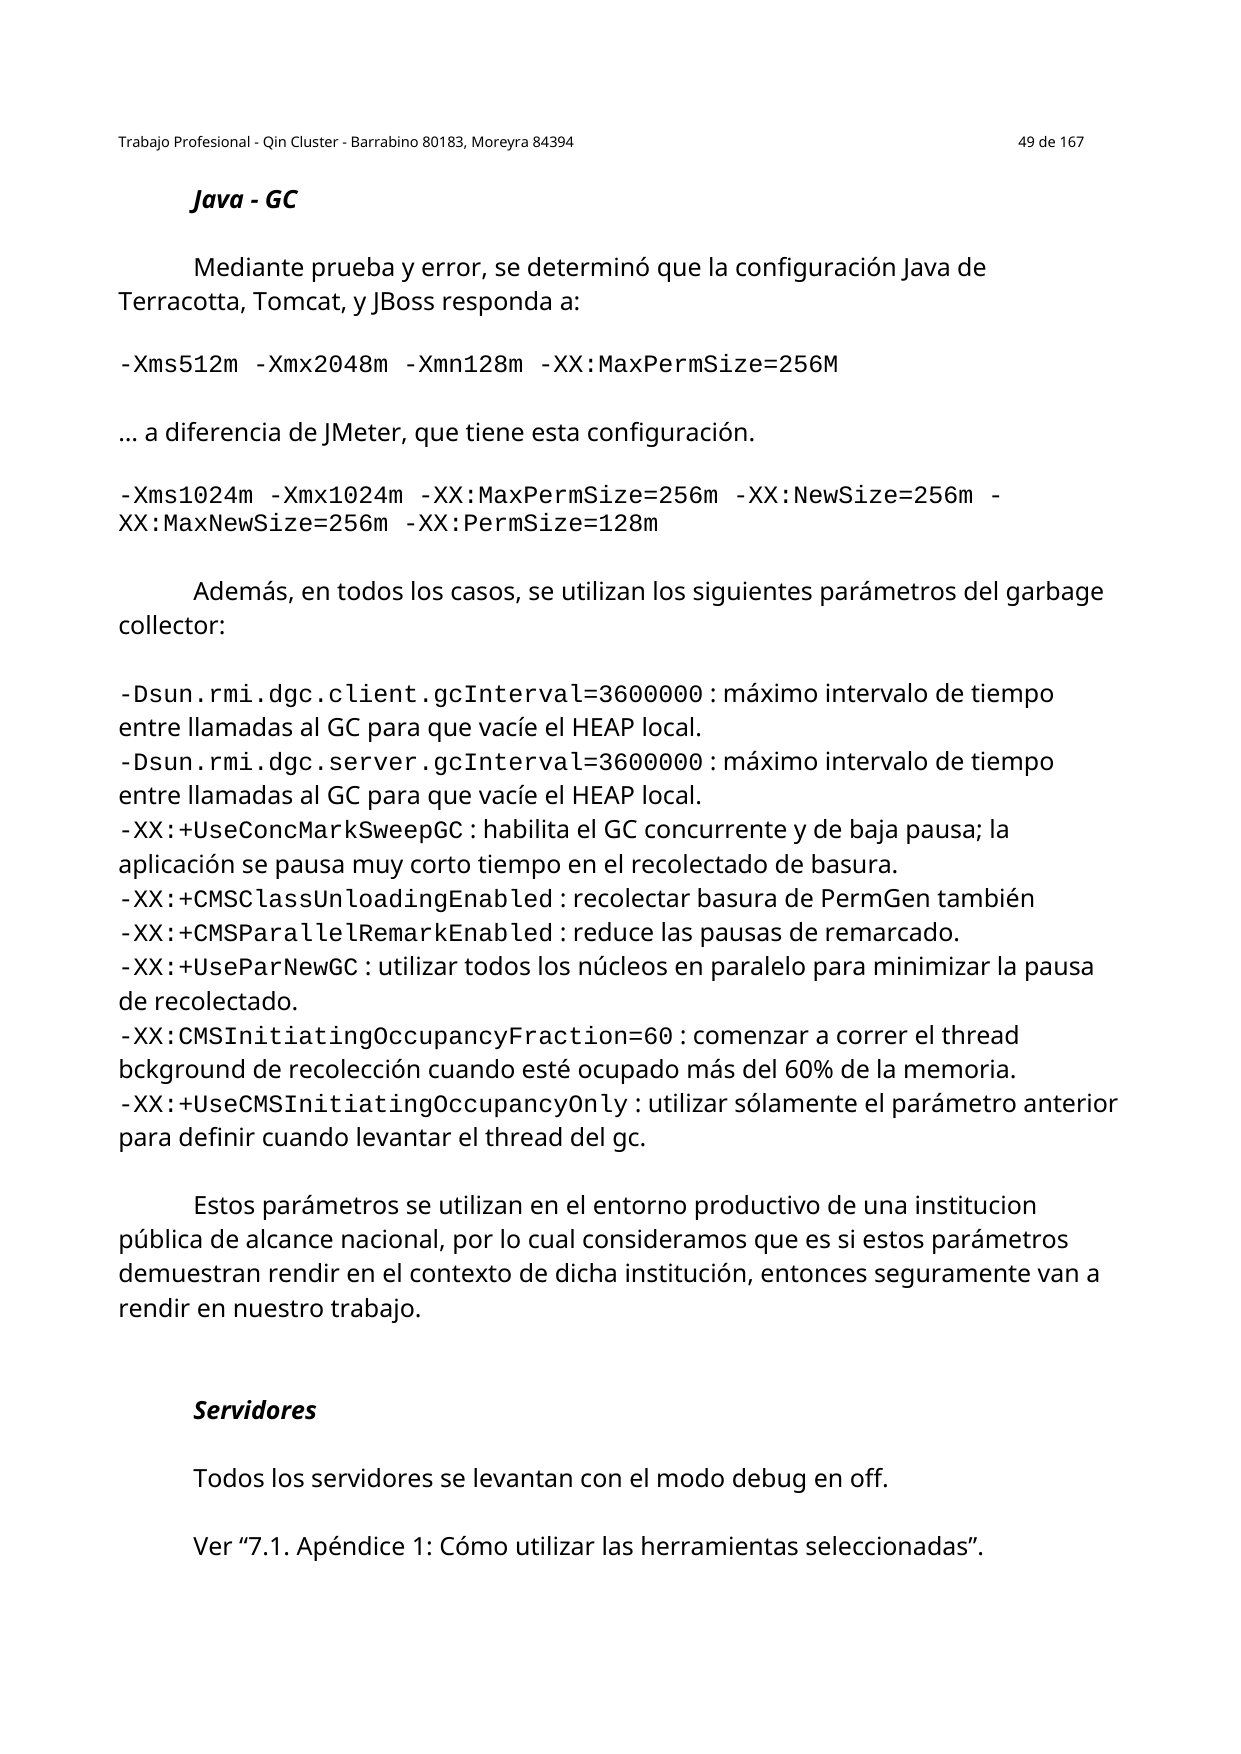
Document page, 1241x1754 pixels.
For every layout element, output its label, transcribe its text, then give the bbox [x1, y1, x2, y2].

text Ver “7.1. Apéndice 1: Cómo utilizar las herramientas seleccionadas”. [118, 1529, 1122, 1563]
text -XX:+UseParNewGC : utilizar todos los núcleos en paralelo para minimizar la pausa de recolectado. [118, 949, 1122, 1017]
text Todos los servidores se levantan con el modo debug en off. [118, 1461, 1122, 1494]
text -Xms512m -Xmx2048m -Xmn128m -XX:MaxPermSize=256M [118, 352, 1122, 380]
text Mediante prueba y error, se determinó que la configuración Java de Terracotta, Tomcat, y JBoss responda a: [118, 250, 1122, 318]
text -Xms1024m -Xmx1024m -XX:MaxPermSize=256m -XX:NewSize=256m -XX:MaxNewSize=256m -XX:PermSize=128m [118, 482, 1122, 539]
text -XX:+UseCMSInitiatingOccupancyOnly : utilizar sólamente el parámetro anterior para definir cuando levantar el thread del gc. [118, 1086, 1122, 1154]
text -XX:+UseConcMarkSweepGC : habilita el GC concurrente y de baja pausa; la aplicación se pausa muy corto tiempo en el recolectado de basura. [118, 812, 1122, 880]
text Java - GC [118, 182, 1122, 216]
text -Dsun.rmi.dgc.client.gcInterval=3600000 : máximo intervalo de tiempo entre llamadas al GC para que vacíe el HEAP local. [118, 675, 1122, 744]
text -XX:+CMSClassUnloadingEnabled : recolectar basura de PermGen también [118, 880, 1122, 915]
text Servidores [118, 1392, 1122, 1426]
text Además, en todos los casos, se utilizan los siguientes parámetros del garbage collector: [118, 573, 1122, 641]
text -XX:+CMSParallelRemarkEnabled : reduce las pausas de remarcado. [118, 915, 1122, 949]
text -XX:CMSInitiatingOccupancyFraction=60 : comenzar a correr el thread bckground de recolección cuando esté ocupado más del 60% de la memoria. [118, 1017, 1122, 1086]
text -Dsun.rmi.dgc.server.gcInterval=3600000 : máximo intervalo de tiempo entre llamadas al GC para que vacíe el HEAP local. [118, 744, 1122, 812]
text Estos parámetros se utilizan en el entorno productivo de una institucion pública de alcance nacional, por lo cual consideramos que es si estos parámetros demuestran rendir en el contexto de dicha institución, entonces seguramente van a rendir en nuestro trabajo. [118, 1188, 1122, 1324]
text … a diferencia de JMeter, que tiene esta configuración. [118, 414, 1122, 448]
